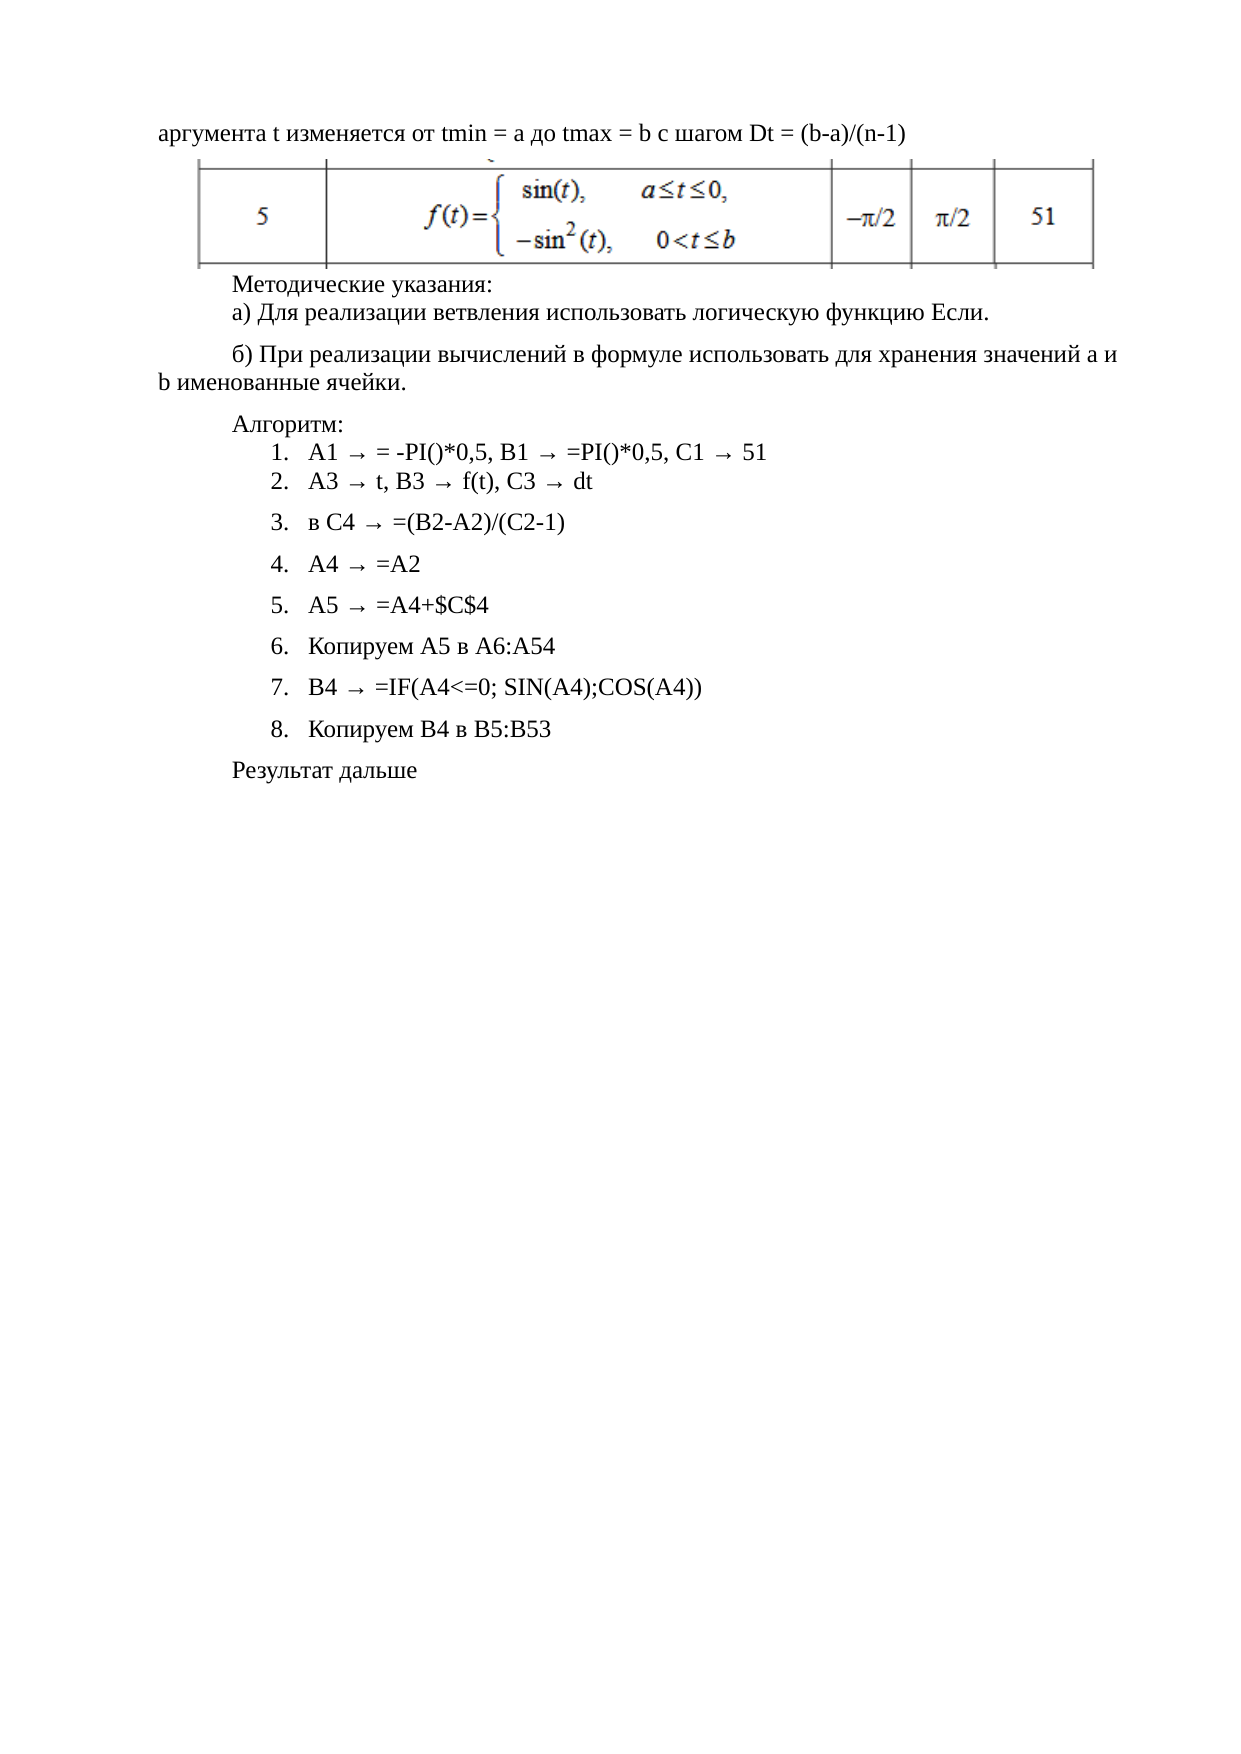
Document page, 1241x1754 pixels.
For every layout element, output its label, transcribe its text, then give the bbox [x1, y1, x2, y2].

text аргумента t изменяется от tmin = a до tmax = b с шагом Dt = (b-a)/(n-1) [158, 118, 1123, 147]
text Результат дальше [158, 755, 1123, 784]
list A3 → t, B3 → f(t), C3 → dt [270, 466, 1123, 495]
list B4 → =IF(A4<=0; SIN(A4);COS(A4)) [270, 672, 1123, 701]
list A5 → =A4+$C$4 [270, 590, 1123, 619]
list в C4 → =(B2-A2)/(C2-1) [270, 507, 1123, 536]
list A1 → = -PI()*0,5, B1 → =PI()*0,5, C1 → 51 [270, 437, 1123, 466]
picture [182, 159, 1099, 269]
list Копируем A5 в A6:A54 [270, 631, 1123, 660]
list Копируем B4 в B5:B53 [270, 714, 1123, 742]
text б) При реализации вычислений в формуле использовать для хранения значений a и b именованные ячейки. [158, 339, 1123, 396]
list A4 → =A2 [270, 549, 1123, 577]
text а) Для реализации ветвления использовать логическую функцию Если. [158, 297, 1123, 326]
text Алгоритм: [158, 409, 1123, 437]
text Методические указания: [158, 159, 1123, 297]
